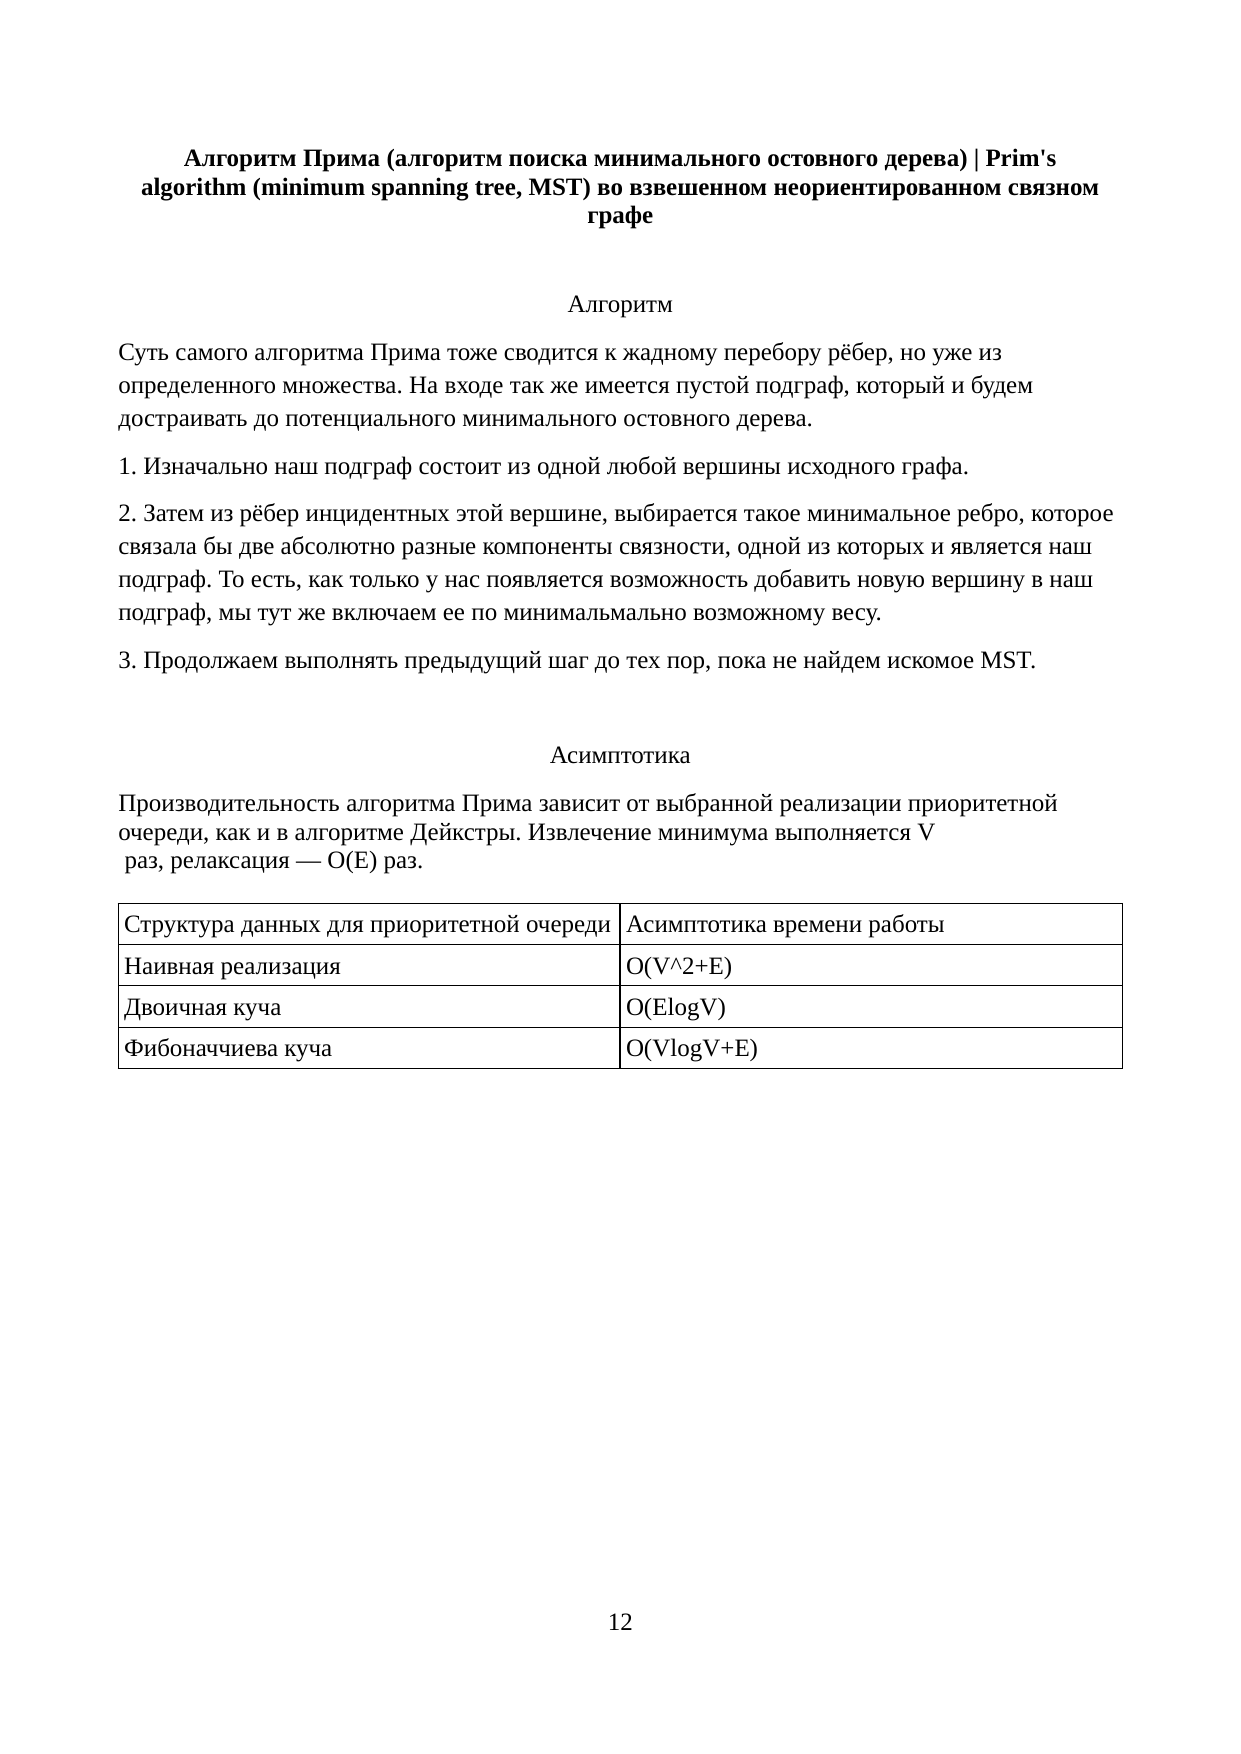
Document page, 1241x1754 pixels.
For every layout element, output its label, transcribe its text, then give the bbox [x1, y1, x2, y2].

table_header Структура данных для приоритетной очереди [119, 904, 619, 944]
table_cell O(VlogV+E) [621, 1028, 1122, 1068]
text Асимптотика [118, 740, 1122, 769]
table_cell O(V^2+E) [621, 945, 1122, 985]
text раз, релаксация — O(E) раз. [118, 845, 1122, 874]
text 3. Продолжаем выполнять предыдущий шаг до тех пор, пока не найдем искомое MST. [118, 645, 1122, 674]
table_cell Наивная реализация [119, 945, 619, 985]
table_cell Двоичная куча [119, 986, 619, 1027]
table_header Асимптотика времени работы [621, 904, 1122, 944]
table_cell Фибоначчиева куча [119, 1028, 619, 1068]
table_cell O(ElogV) [621, 986, 1122, 1027]
text Суть самого алгоритма Прима тоже сводится к жадному перебору рёбер, но уже из определенного множества. На входе так же имеется пустой подграф, который и будем достраивать до потенциального минимального остовного дерева. [118, 337, 1122, 432]
text 1. Изначально наш подграф состоит из одной любой вершины исходного графа. [118, 451, 1122, 479]
text Производительность алгоритма Прима зависит от выбранной реализации приоритетной очереди, как и в алгоритме Дейкстры. Извлечение минимума выполняется V [118, 788, 1122, 845]
text 2. Затем из рёбер инцидентных этой вершине, выбирается такое минимальное ребро, которое связала бы две абсолютно разные компоненты связности, одной из которых и является наш подграф. То есть, как только у нас появляется возможность добавить новую вершину в наш подграф, мы тут же включаем ее по минимальмально возможному весу. [118, 498, 1122, 626]
text Алгоритм [118, 289, 1122, 318]
subtitle Алгоритм Прима (алгоритм поиска минимального остовного дерева) | Prim's algorithm (minimum spanning tree, MST) во взвешенном неориентированном связном графе [118, 143, 1122, 229]
